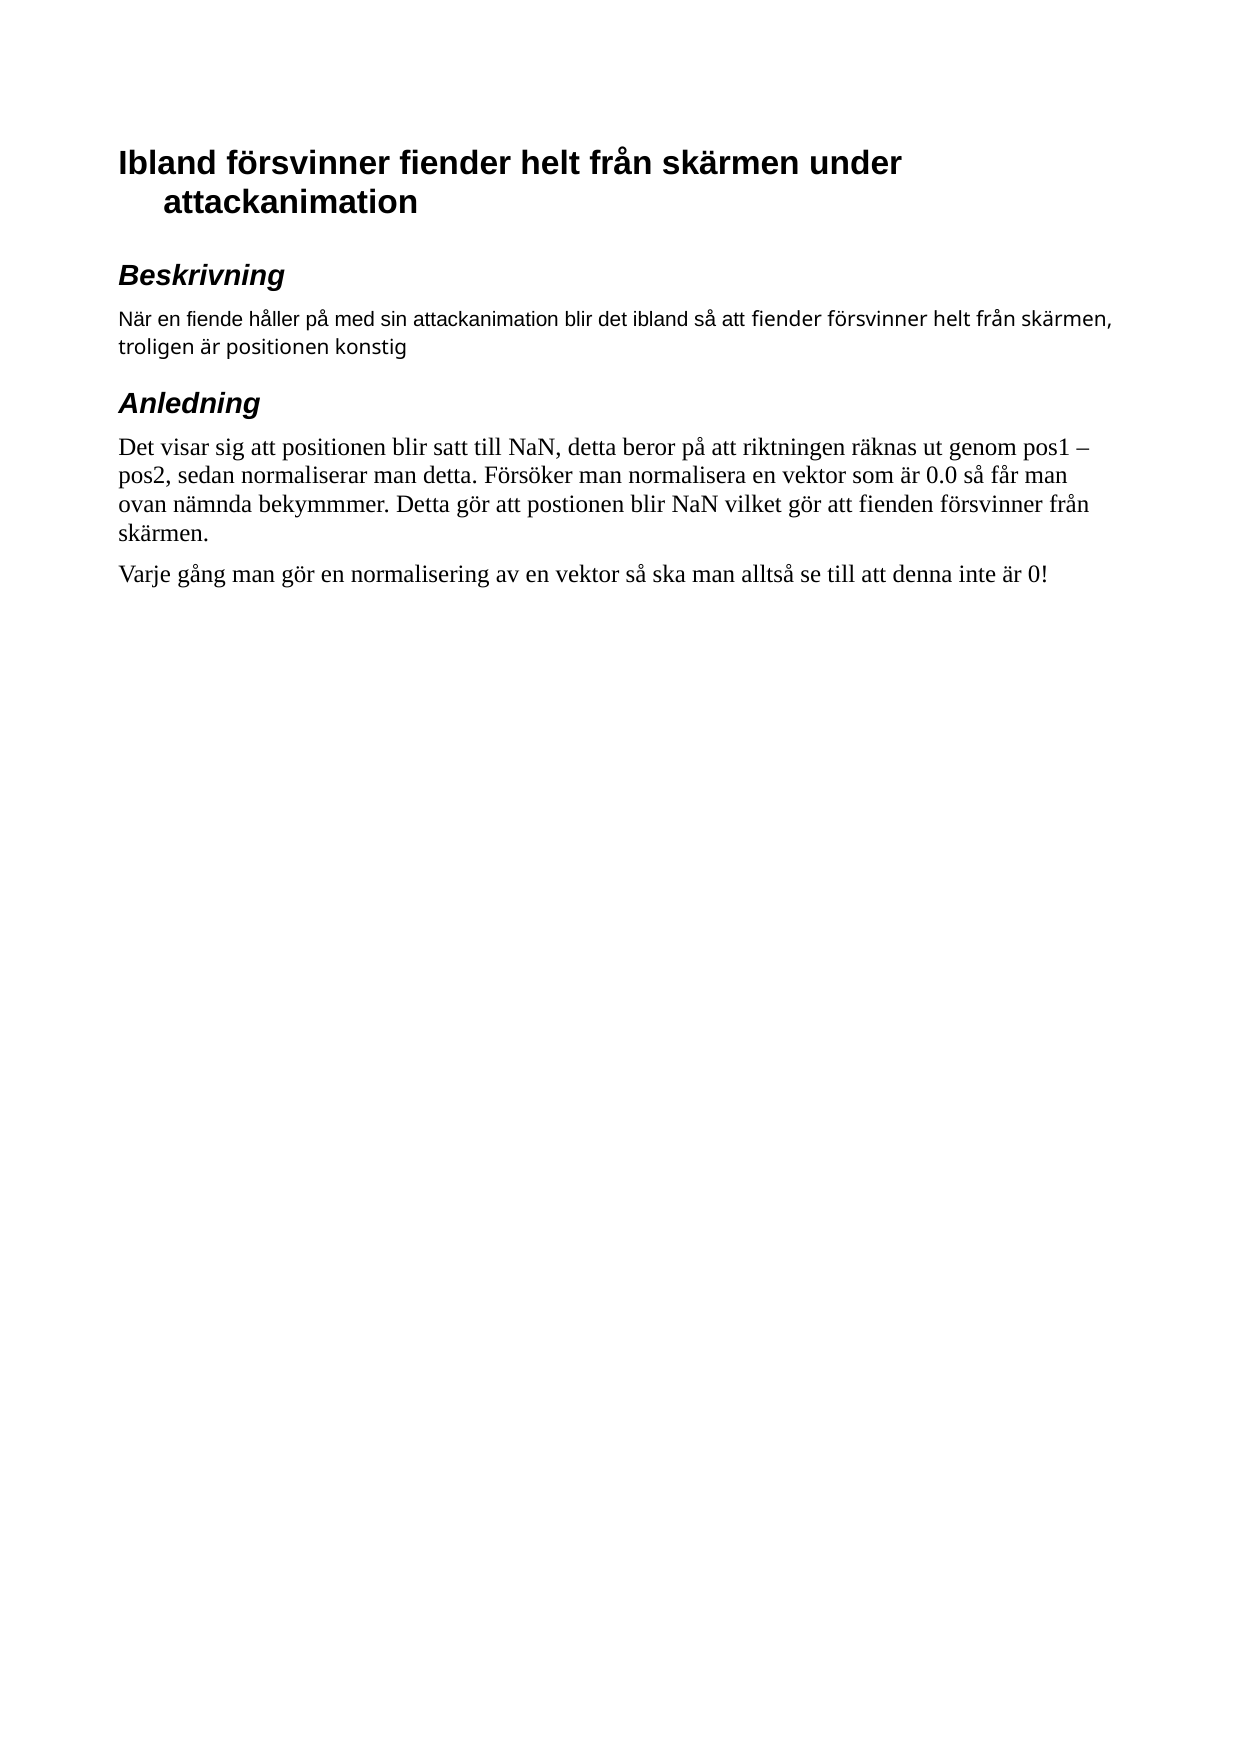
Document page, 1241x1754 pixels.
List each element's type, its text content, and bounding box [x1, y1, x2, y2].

subtitle Anledning [118, 386, 1122, 419]
subtitle Beskrivning [118, 258, 1122, 291]
text Det visar sig att positionen blir satt till NaN, detta beror på att riktningen räknas ut genom pos1 – pos2, sedan normaliserar man detta. Försöker man normalisera en vektor som är 0.0 så får man ovan nämnda bekymmmer. Detta gör att postionen blir NaN vilket gör att fienden försvinner från skärmen. [118, 432, 1122, 547]
subtitle Ibland försvinner fiender helt från skärmen under attackanimation [118, 143, 1122, 220]
text Varje gång man gör en normalisering av en vektor så ska man alltså se till att denna inte är 0! [118, 559, 1122, 588]
text När en fiende håller på med sin attackanimation blir det ibland så att fiender försvinner helt från skärmen, troligen är positionen konstig [118, 304, 1122, 361]
